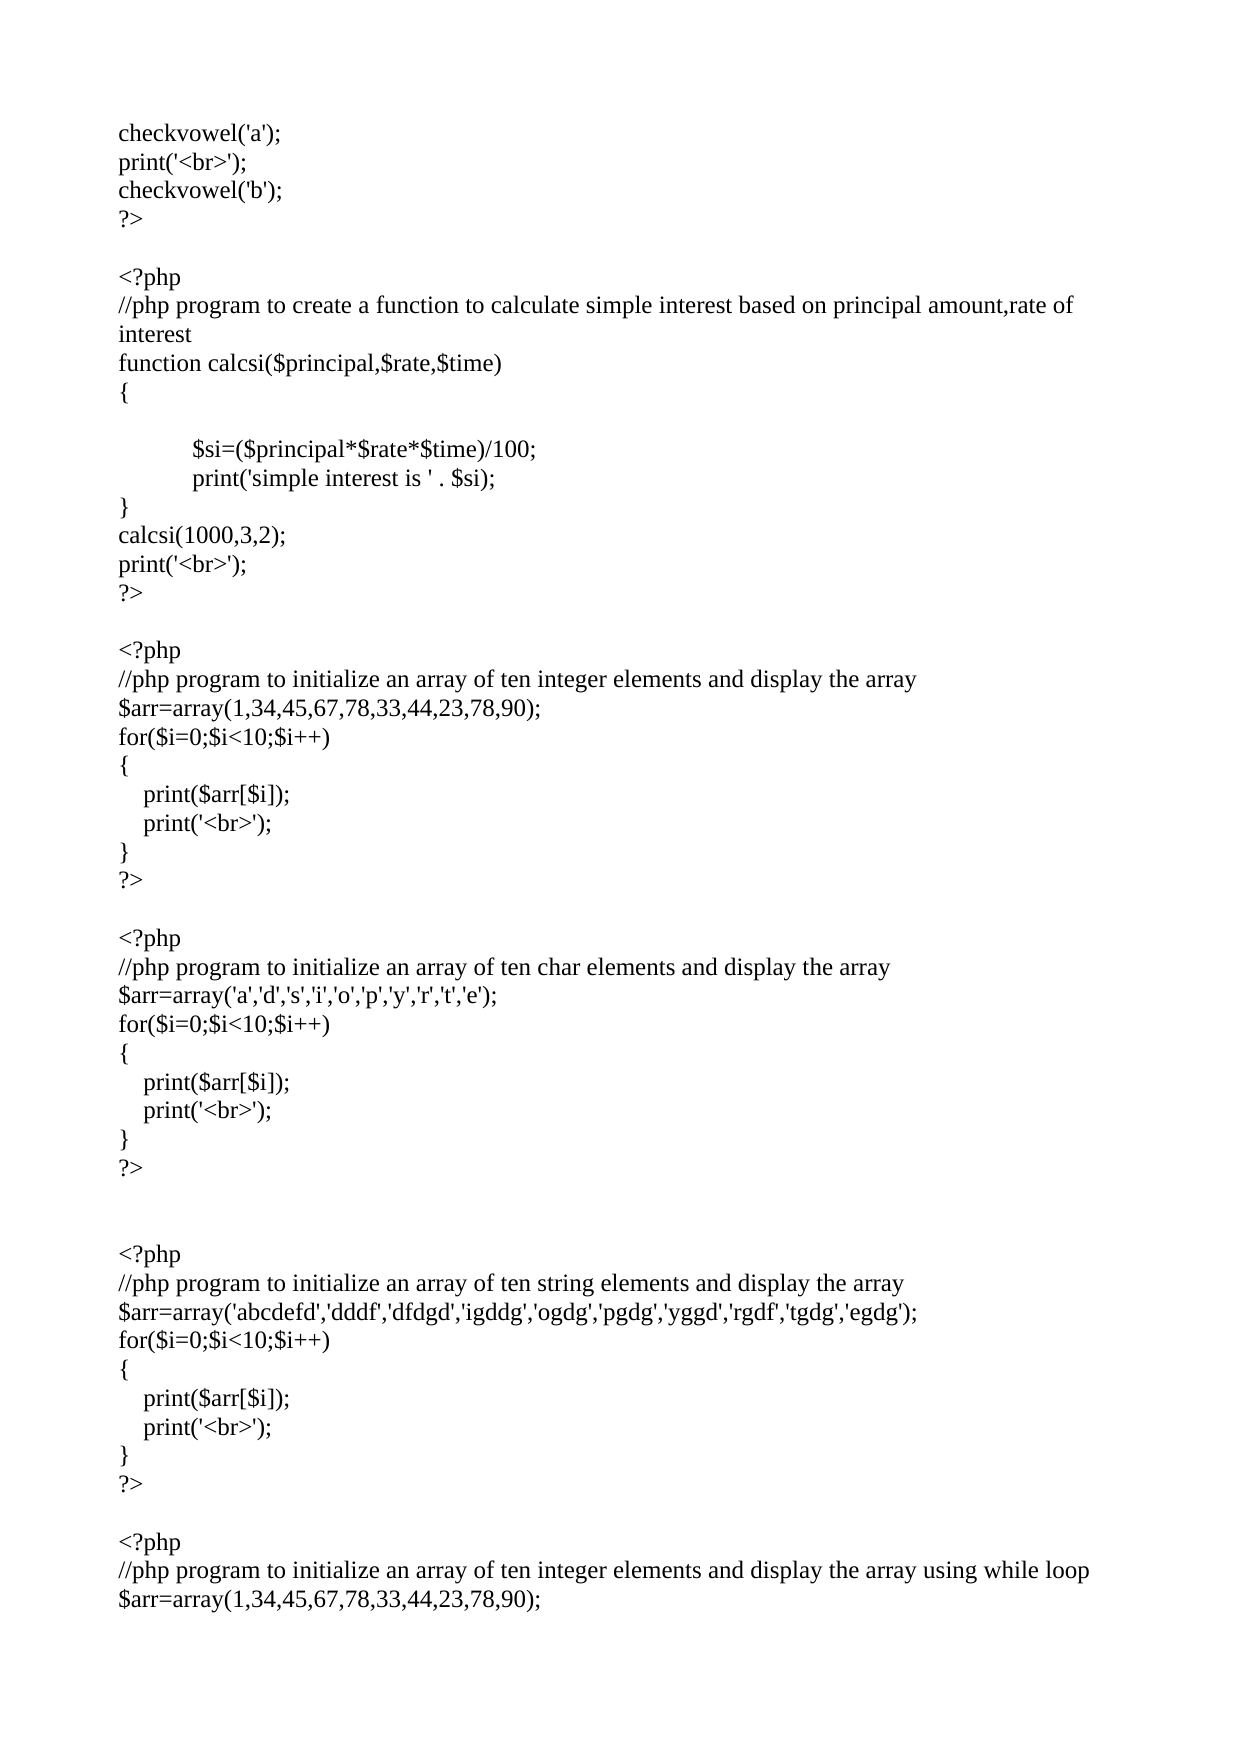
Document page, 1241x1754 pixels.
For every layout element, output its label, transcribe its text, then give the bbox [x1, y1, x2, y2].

text for($i=0;$i<10;$i++) [118, 722, 1122, 751]
text <?php [118, 923, 1122, 952]
text <?php [118, 262, 1122, 291]
text print($arr[$i]); [118, 1383, 1122, 1412]
text checkvowel('a'); [118, 118, 1122, 147]
text calcsi(1000,3,2); [118, 521, 1122, 549]
text ?> [118, 1153, 1122, 1182]
text print($arr[$i]); [118, 1067, 1122, 1096]
text $arr=array(1,34,45,67,78,33,44,23,78,90); [118, 693, 1122, 722]
text //php program to initialize an array of ten integer elements and display the array using while loop [118, 1556, 1122, 1584]
text print('<br>'); [118, 1412, 1122, 1441]
text print('<br>'); [118, 1096, 1122, 1124]
text //php program to initialize an array of ten string elements and display the array [118, 1268, 1122, 1297]
text print($arr[$i]); [118, 779, 1122, 808]
text <?php [118, 1239, 1122, 1268]
text ?> [118, 204, 1122, 233]
text ?> [118, 866, 1122, 894]
text $arr=array('abcdefd','dddf','dfdgd','igddg','ogdg','pgdg','yggd','rgdf','tgdg','egdg'); [118, 1297, 1122, 1326]
text $arr=array('a','d','s','i','o','p','y','r','t','e'); [118, 981, 1122, 1009]
text for($i=0;$i<10;$i++) [118, 1009, 1122, 1038]
text ?> [118, 578, 1122, 607]
text //php program to initialize an array of ten char elements and display the array [118, 952, 1122, 981]
text } [118, 1441, 1122, 1469]
text //php program to initialize an array of ten integer elements and display the array [118, 664, 1122, 693]
text } [118, 1124, 1122, 1153]
text $arr=array(1,34,45,67,78,33,44,23,78,90); [118, 1584, 1122, 1613]
text for($i=0;$i<10;$i++) [118, 1326, 1122, 1354]
text checkvowel('b'); [118, 176, 1122, 204]
text { [118, 1354, 1122, 1383]
text print('<br>'); [118, 549, 1122, 578]
text { [118, 751, 1122, 779]
text print('<br>'); [118, 808, 1122, 837]
text print('simple interest is ' . $si); [118, 463, 1122, 492]
text print('<br>'); [118, 147, 1122, 176]
text <?php [118, 636, 1122, 664]
text <?php [118, 1527, 1122, 1556]
text $si=($principal*$rate*$time)/100; [118, 434, 1122, 463]
text { [118, 377, 1122, 406]
text { [118, 1038, 1122, 1067]
text //php program to create a function to calculate simple interest based on principal amount,rate of interest [118, 291, 1122, 348]
text ?> [118, 1469, 1122, 1498]
text } [118, 837, 1122, 866]
text } [118, 492, 1122, 521]
text function calcsi($principal,$rate,$time) [118, 348, 1122, 377]
